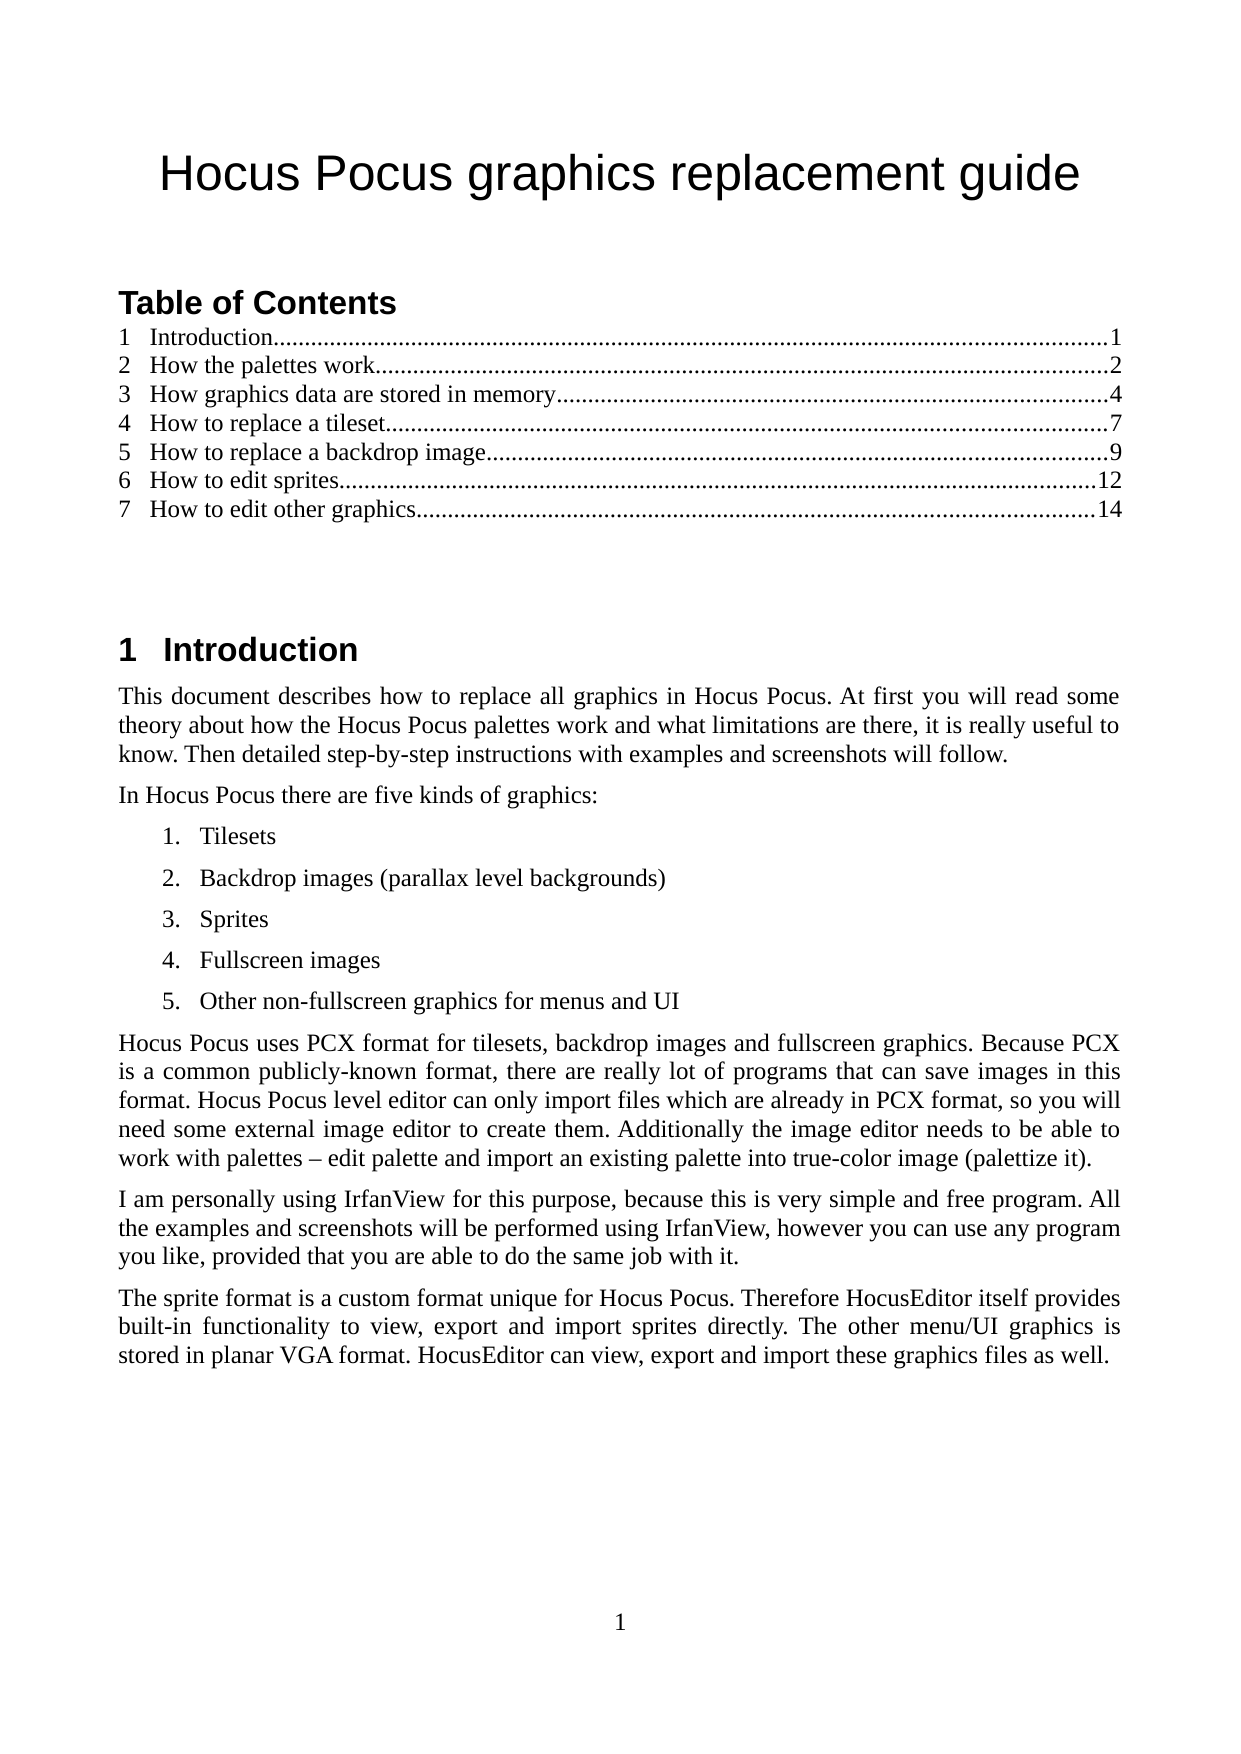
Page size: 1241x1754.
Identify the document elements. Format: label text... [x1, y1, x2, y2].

list Tilesets [162, 821, 1122, 850]
text This document describes how to replace all graphics in Hocus Pocus. At first you will read some theory about how the Hocus Pocus palettes work and what limitations are there, it is really useful to know. Then detailed step-by-step instructions with examples and screenshots will follow. [118, 681, 1122, 768]
list Sprites [162, 904, 1122, 933]
text The sprite format is a custom format unique for Hocus Pocus. Therefore HocusEditor itself provides built-in functionality to view, export and import sprites directly. The other menu/UI graphics is stored in planar VGA format. HocusEditor can view, export and import these graphics files as well. [118, 1283, 1122, 1369]
list Fullscreen images [162, 945, 1122, 974]
subtitle Introduction [118, 630, 1122, 669]
text 6 How to edit sprites 12 [118, 465, 1122, 494]
text 4 How to replace a tileset 7 [118, 408, 1122, 437]
text I am personally using IrfanView for this purpose, because this is very simple and free program. All the examples and screenshots will be performed using IrfanView, however you can use any program you like, provided that you are able to do the same job with it. [118, 1184, 1122, 1270]
text 2 How the palettes work 2 [118, 350, 1122, 379]
text Hocus Pocus uses PCX format for tilesets, backdrop images and fullscreen graphics. Because PCX is a common publicly-known format, there are really lot of programs that can save images in this format. Hocus Pocus level editor can only import files which are already in PCX format, so you will need some external image editor to create them. Additionally the image editor needs to be able to work with palettes – edit palette and import an existing palette into true-color image (palettize it). [118, 1028, 1122, 1171]
subtitle Table of Contents [118, 283, 1122, 322]
text 5 How to replace a backdrop image 9 [118, 437, 1122, 465]
list Other non-fullscreen graphics for menus and UI [162, 986, 1122, 1015]
text 7 How to edit other graphics 14 [118, 494, 1122, 523]
text In Hocus Pocus there are five kinds of graphics: [118, 780, 1122, 809]
text 1 Introduction 1 [118, 322, 1122, 350]
text 3 How graphics data are stored in memory 4 [118, 379, 1122, 408]
list Backdrop images (parallax level backgrounds) [162, 863, 1122, 891]
subtitle Hocus Pocus graphics replacement guide [118, 143, 1122, 201]
